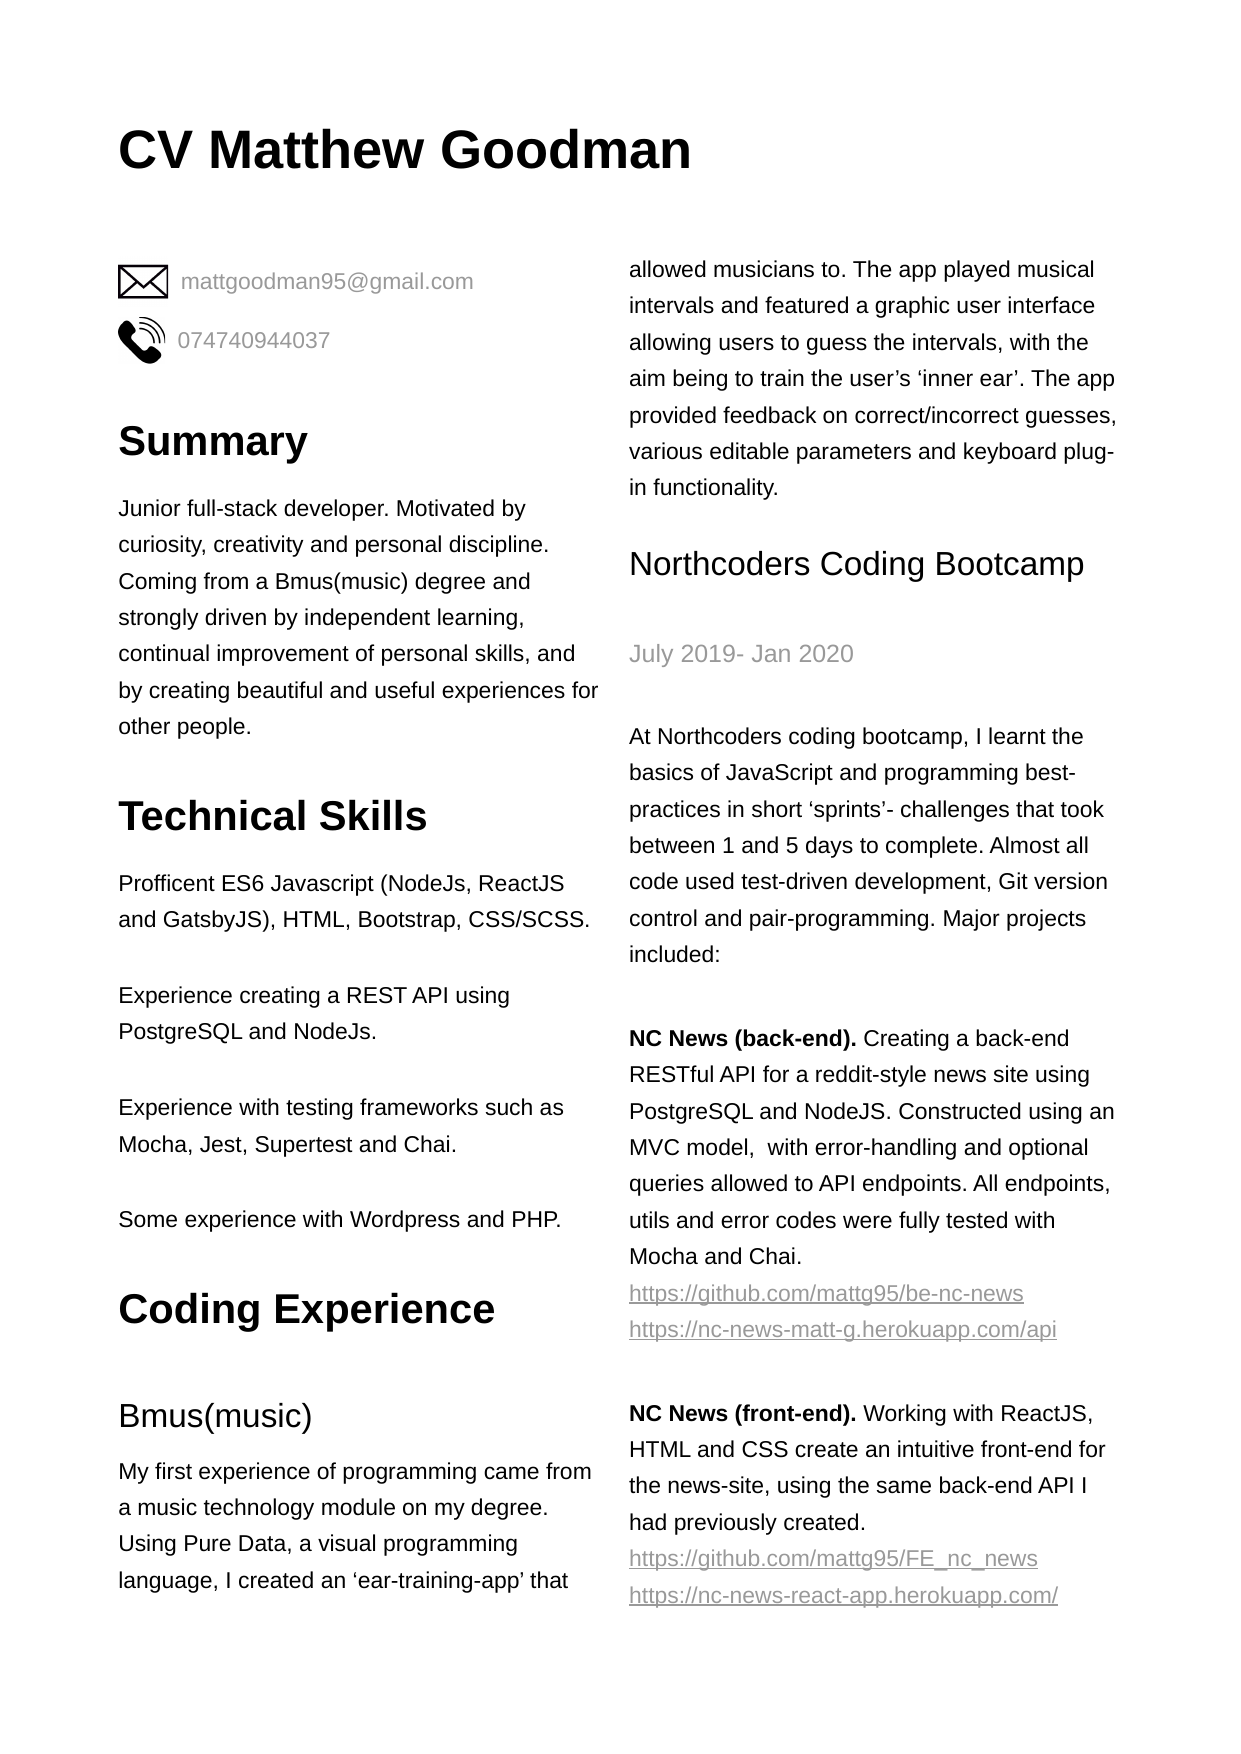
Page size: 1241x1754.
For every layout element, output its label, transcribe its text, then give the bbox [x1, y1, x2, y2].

picture [118, 317, 166, 364]
text Junior full-stack developer. Motivated by curiosity, creativity and personal discipline. Coming from a Bmus(music) degree and strongly driven by independent learning, continual improvement of personal skills, and by creating beautiful and useful experiences for other people. [118, 495, 605, 739]
subtitle Technical Skills [118, 791, 605, 839]
subtitle Northcoders Coding Bootcamp [629, 544, 1122, 582]
text Profficent ES6 Javascript (NodeJs, ReactJS and GatsbyJS), HTML, Bootstrap, CSS/SCSS. [118, 869, 605, 932]
text allowing users to guess the intervals, with the aim being to train the user’s ‘inner ear’. The app provided feedback on correct/incorrect guesses, various editable parameters and keyboard plug-in functionality. [629, 329, 1122, 501]
text https://nc-news-matt-g.herokuapp.com/api [629, 1316, 1122, 1342]
text Experience with testing frameworks such as Mocha, Jest, Supertest and Chai. [118, 1094, 605, 1157]
text Experience creating a REST API using PostgreSQL and NodeJs. [118, 982, 605, 1044]
text https://nc-news-react-app.herokuapp.com/ [629, 1582, 1122, 1608]
subtitle Coding Experience [118, 1284, 605, 1332]
text Some experience with Wordpress and PHP. [118, 1206, 605, 1233]
subtitle July 2019- Jan 2020 [629, 639, 1122, 667]
text https://github.com/mattg95/FE_nc_news [629, 1545, 1122, 1572]
text 074740944037 [166, 317, 605, 364]
picture [118, 256, 169, 307]
subtitle Bmus(music) [118, 1396, 605, 1435]
text mattgoodman95@gmail.com [169, 256, 605, 306]
text https://github.com/mattg95/be-nc-news [629, 1279, 1122, 1306]
text CV Matthew Goodman [118, 118, 1122, 180]
text NC News (back-end). Creating a back-end RESTful API for a reddit-style news site using PostgreSQL and NodeJS. Constructed using an MVC model, with error-handling and optional queries allowed to API endpoints. All endpoints, utils and error codes were fully tested with Mocha and Chai. [629, 1025, 1122, 1269]
subtitle Summary [118, 416, 605, 464]
text NC News (front-end). Working with ReactJS, HTML and CSS create an intuitive front-end for the news-site, using the same back-end API I had previously created. [629, 1400, 1122, 1535]
text allowed musicians to. The app played musical intervals and featured a graphic user interface [629, 256, 1122, 319]
text My first experience of programming came from a music technology module on my degree. Using Pure Data, a visual programming language, I created an ‘ear-training-app’ that [118, 1458, 605, 1593]
text At Northcoders coding bootcamp, I learnt the basics of JavaScript and programming best-practices in short ‘sprints’- challenges that took between 1 and 5 days to complete. Almost all code used test-driven development, Git version control and pair-programming. Major projects included: [629, 723, 1122, 967]
